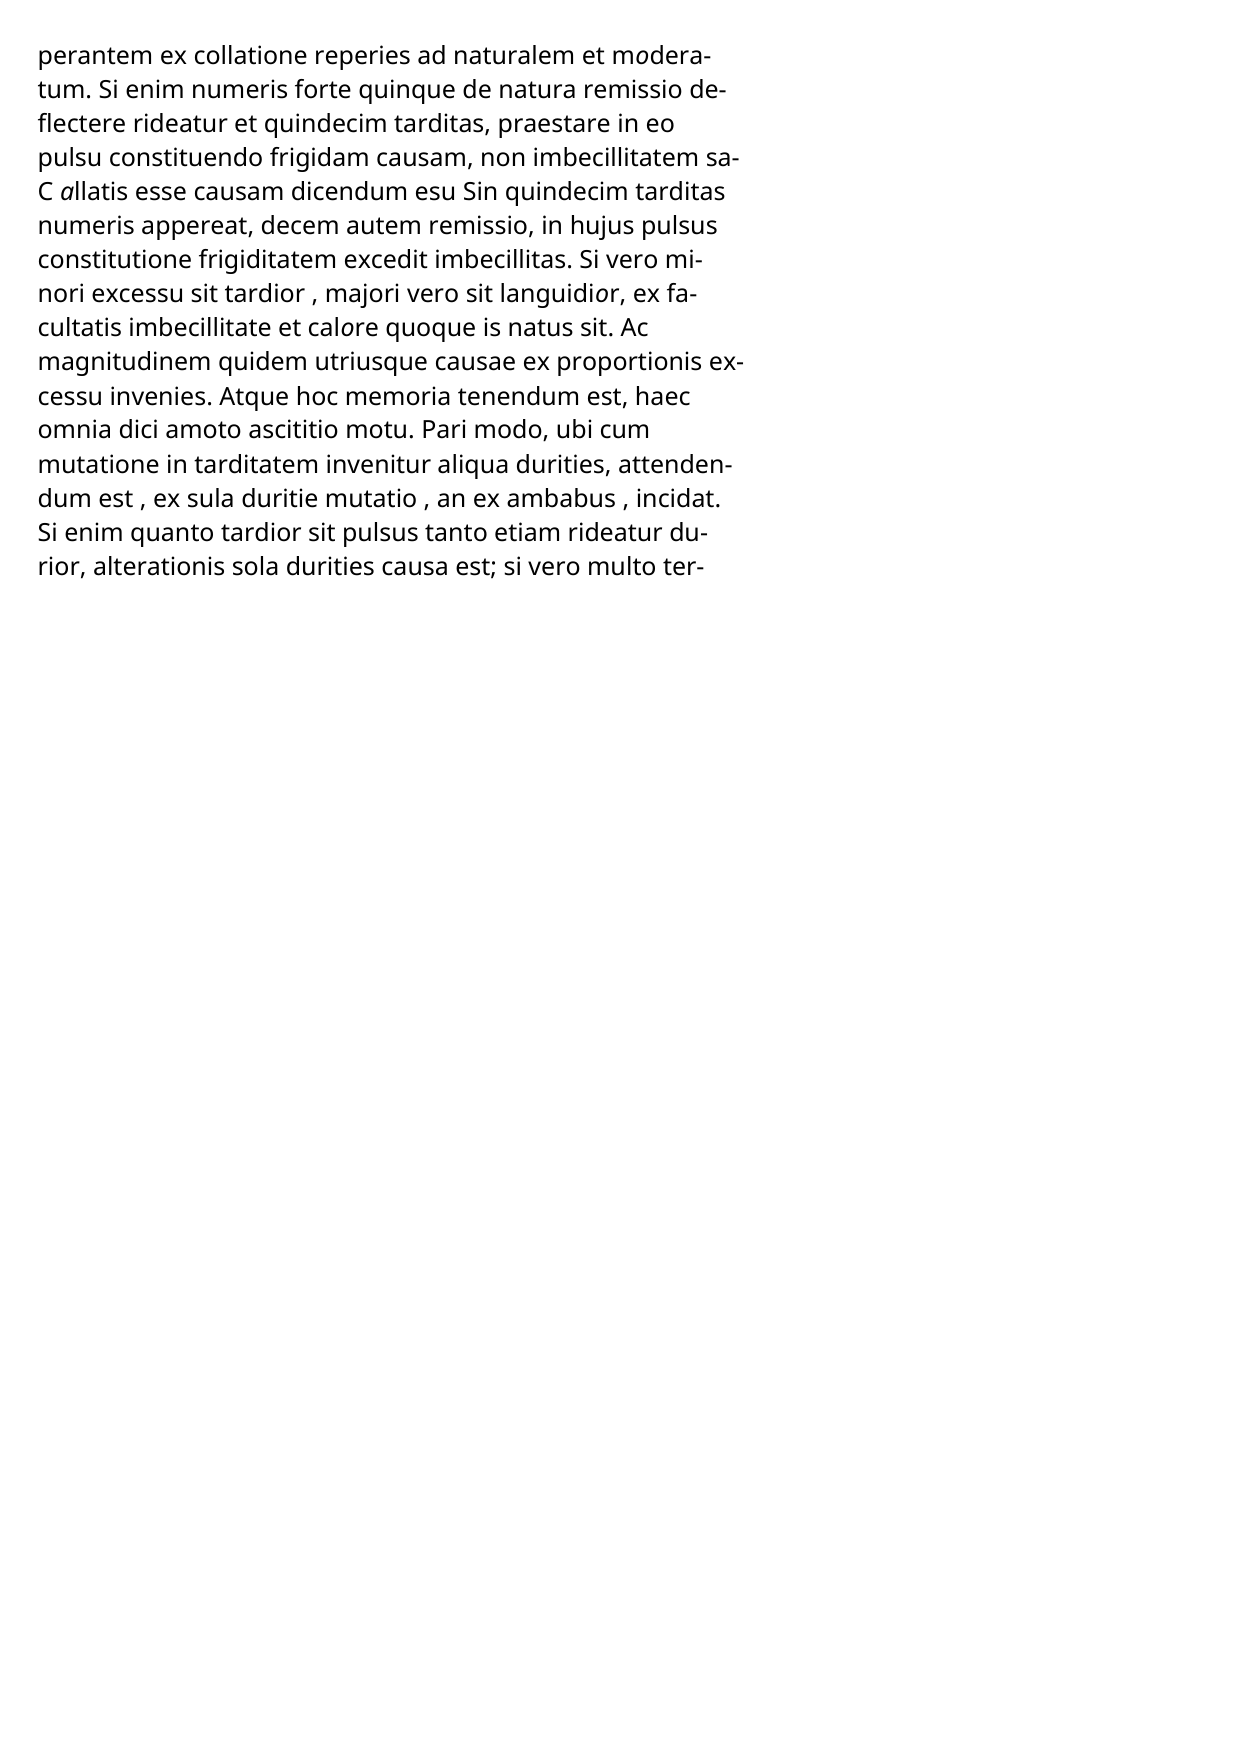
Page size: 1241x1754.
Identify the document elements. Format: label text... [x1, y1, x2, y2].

text perantem ex collatione reperies ad naturalem et modera- tum. Si enim numeris forte quinque de natura remissio de- flectere rideatur et quindecim tarditas, praestare in eo pulsu constituendo frigidam causam, non imbecillitatem sa- C allatis esse causam dicendum esu Sin quindecim tarditas numeris appereat, decem autem remissio, in hujus pulsus constitutione frigiditatem excedit imbecillitas. Si vero mi- nori excessu sit tardior , majori vero sit languidior, ex fa- cultatis imbecillitate et calore quoque is natus sit. Ac magnitudinem quidem utriusque causae ex proportionis ex- cessu invenies. Atque hoc memoria tenendum est, haec omnia dici amoto ascititio motu. Pari modo, ubi cum mutatione in tarditatem invenitur aliqua durities, attenden- dum est , ex sula duritie mutatio , an ex ambabus , incidat. Si enim quanto tardior sit pulsus tanto etiam rideatur du- rior, alterationis sola durities causa est; si vero multo ter- [37, 37, 1203, 582]
